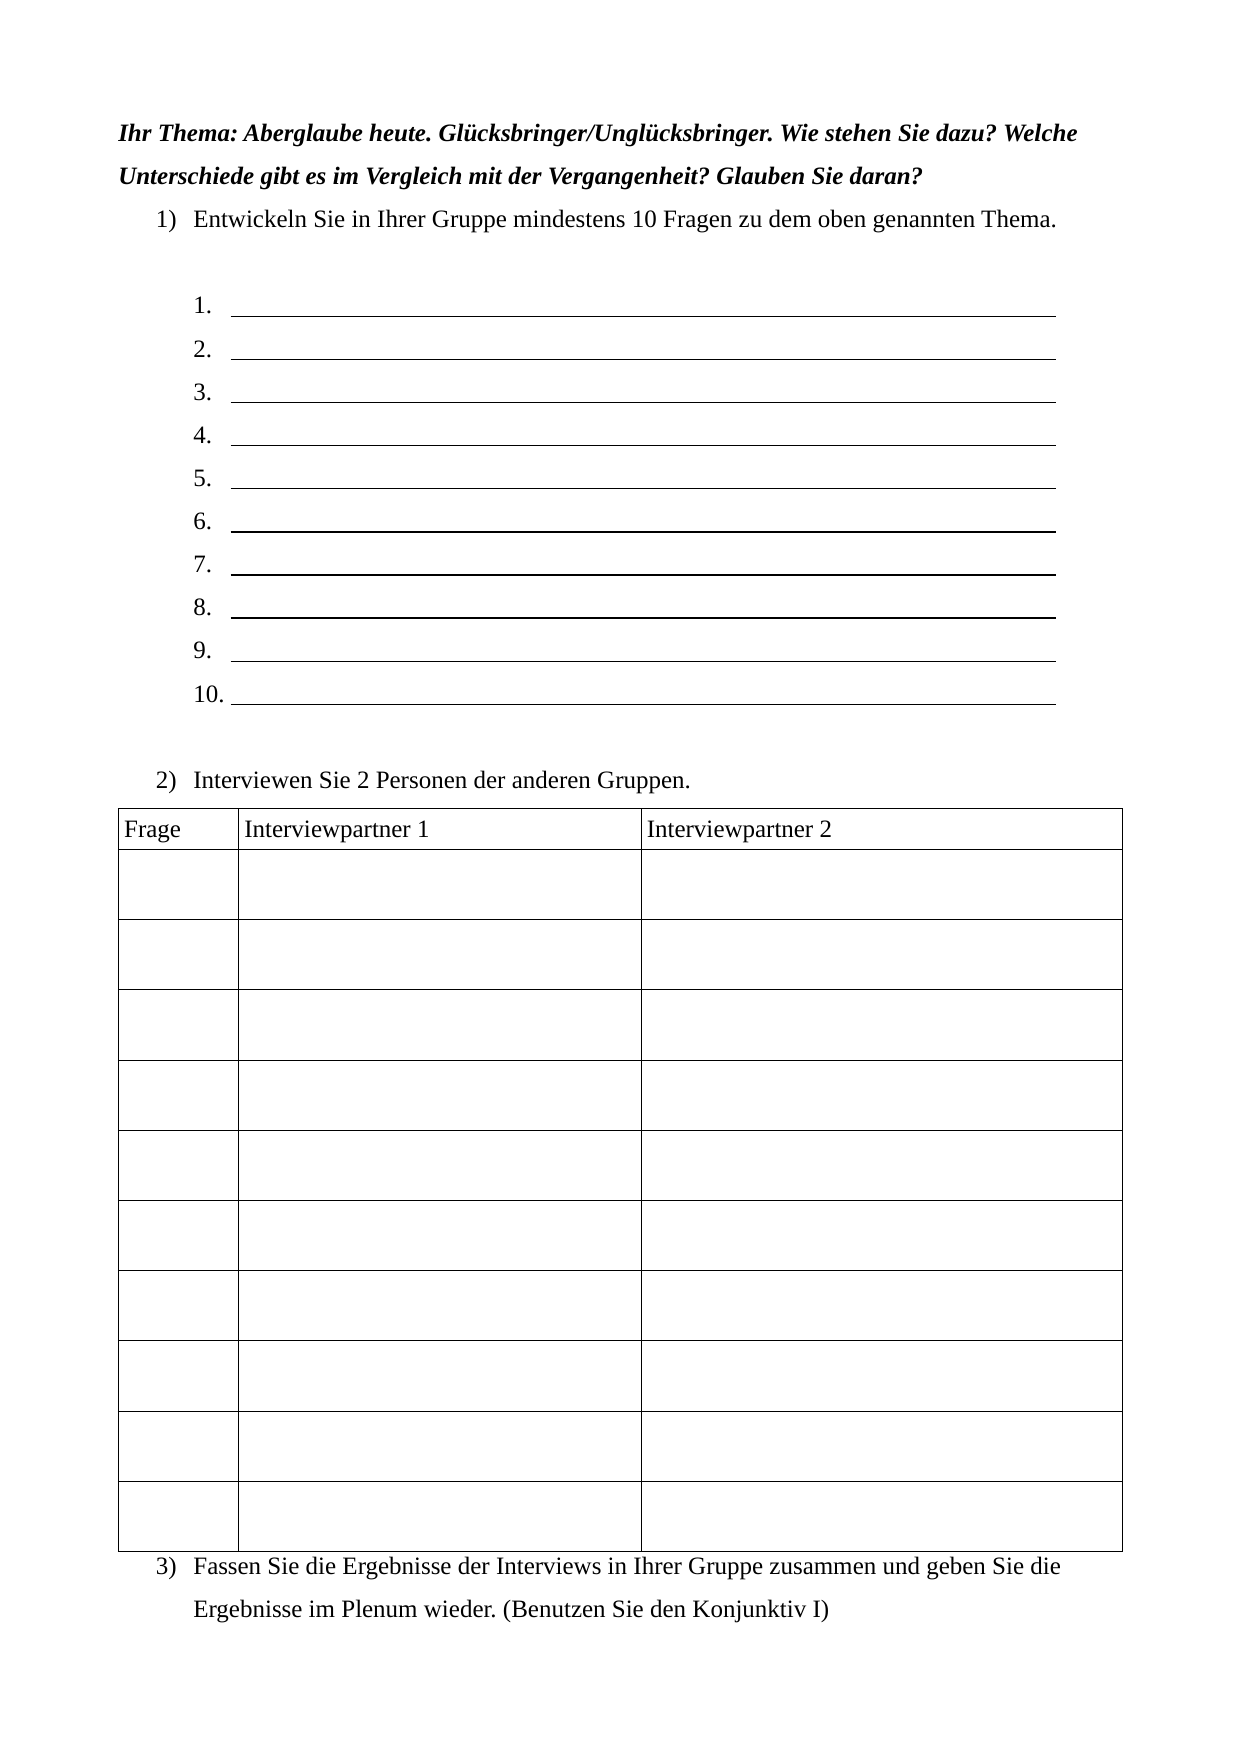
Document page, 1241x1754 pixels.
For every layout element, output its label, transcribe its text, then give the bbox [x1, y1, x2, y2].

table_cell [119, 1271, 238, 1340]
table_cell [642, 1412, 1122, 1481]
table_cell [239, 850, 641, 919]
table_cell [642, 1201, 1122, 1270]
table_cell [239, 990, 641, 1059]
table_cell [119, 1412, 238, 1481]
table_cell [119, 1341, 238, 1411]
table_cell [642, 850, 1122, 919]
table_cell [642, 1482, 1122, 1551]
table_cell [239, 1131, 641, 1200]
table_cell [239, 1412, 641, 1481]
table_cell [239, 1201, 641, 1270]
table_cell [239, 1061, 641, 1130]
table_header Frage [119, 809, 238, 849]
list Interviewen Sie 2 Personen der anderen Gruppen. [156, 765, 1122, 794]
table_cell [642, 990, 1122, 1059]
table_cell [119, 1482, 238, 1551]
table_cell [119, 1061, 238, 1130]
table_cell [119, 1131, 238, 1200]
table_cell [119, 920, 238, 989]
table_header Interviewpartner 1 [239, 809, 641, 849]
text Ihr Thema: Aberglaube heute. Glücksbringer/Unglücksbringer. Wie stehen Sie dazu? Welche Unterschiede gibt es im Vergleich mit der Vergangenheit? Glauben Sie daran? [118, 118, 1122, 190]
list Entwickeln Sie in Ihrer Gruppe mindestens 10 Fragen zu dem oben genannten Thema. [156, 204, 1122, 233]
table_cell [239, 1482, 641, 1551]
table_cell [119, 1201, 238, 1270]
table_cell [642, 1061, 1122, 1130]
table_cell [119, 990, 238, 1059]
table_cell [239, 920, 641, 989]
table_cell [642, 920, 1122, 989]
table_cell [119, 850, 238, 919]
table_cell [642, 1341, 1122, 1411]
table_cell [642, 1271, 1122, 1340]
table_header Interviewpartner 2 [642, 809, 1122, 849]
table_cell [239, 1271, 641, 1340]
table_cell [239, 1341, 641, 1411]
table_cell [642, 1131, 1122, 1200]
list Fassen Sie die Ergebnisse der Interviews in Ihrer Gruppe zusammen und geben Sie die Ergebnisse im Plenum wieder. (Benutzen Sie den Konjunktiv I) [156, 1552, 1122, 1623]
